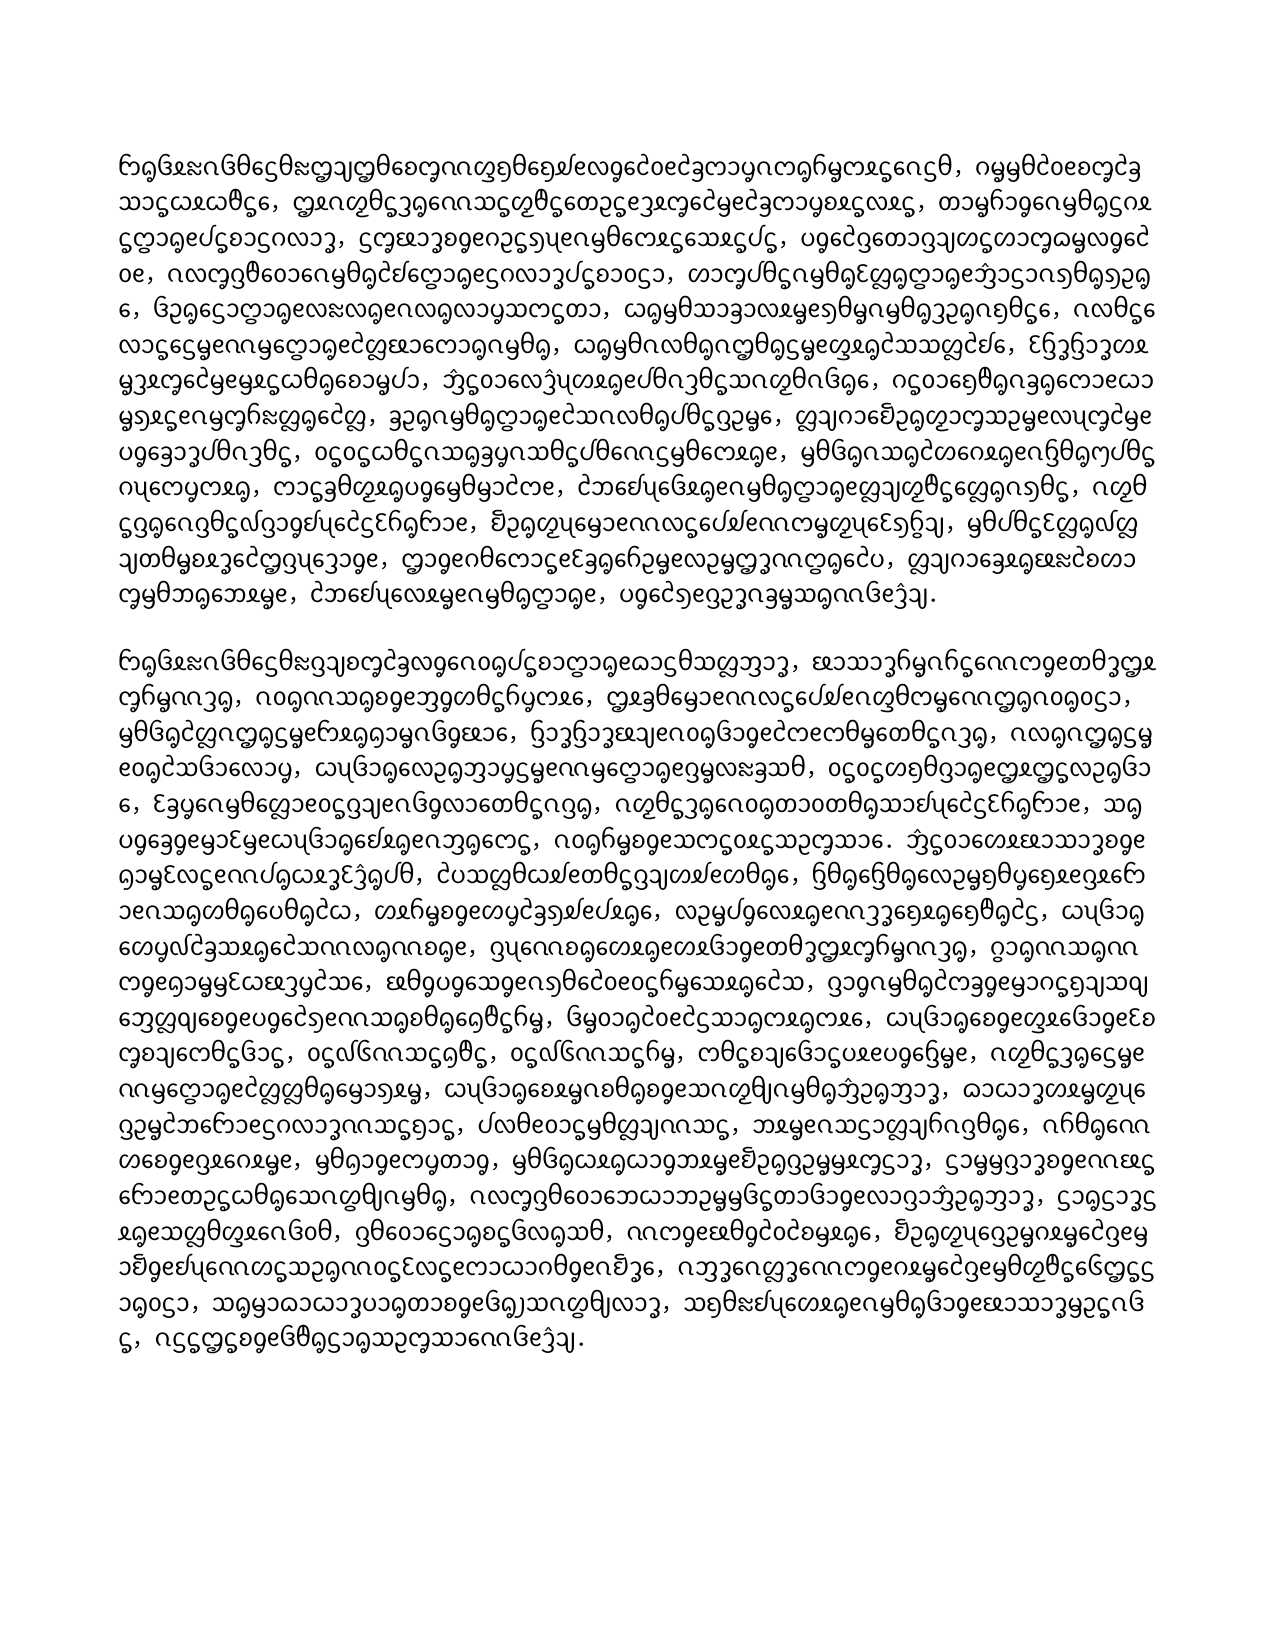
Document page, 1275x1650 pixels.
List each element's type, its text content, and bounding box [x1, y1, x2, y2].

text ᦝᧂᦑᦸᦰᦵᦑᦲᧈᦓᦲᦰᦗᦻᦗᦲᧈᦈᧅᦶᦐᦏᦲᧈᦏᦾᧉᦟᧁᧈᦺᦞᧉᦺᦃᦂᦱᧇᦵᦂᧂᦆᧄᦂᦸᧃᧈᦵᦓᦲ，ᦅᧄᦙᦲᦺᦞᧉᦈᧅᦺᦃᦉᦱᧃᦍᦸᦍᦹᧃᧈ，ᦗᦸᦵᦖᦲᧃᦡᧂᧈᦶᦉᧃᦖᦹᧃᧈᦎᦳᧃᧉᦡᦸᧅᧈᦺᦙᧉᦺᦃᦂᦱᧇᦈᦸᧃᦟᦸᧃ，ᦎᦱᧄᦆᦱᧁᧈᦵᦙᦲᧂᦓᦅᦸᧃᦦᦱᧂᧉᦔᧃᦈᦱᦓᦅᦟᦱᧆ，ᦓᧅᦕᦱᧆᦈᧁᧉᦅᦳᧃᦣᦴᧉᦵᦙᦲᧈᦂᦸᧃᧈᦉᦸᧃᦔᧃ，ᦢᧁᧈᦺᦋᧈᦎᦱᦋᦻᦠᧃᦠᦱᧅᦒᧄᦟᧁᧈᦺᦞᧉ，ᦵᦟᧅᦋᦹᧈᦞᦱᧈᦵᦙᦲᧂᦺᦊᧈᦦᦱᧂᧉᦓᦅᦟᦱᧆᦔᧃᦈᦱᦞᦓᦱ，ᦠᦱᧅᦔᦲᧃᦵᦙᦲᧂᦷᦜᧂᦦᦱᧂᧉᦁᦱᦓᦱᦵᦣᦲᧂᦣᦳᧂᧈ，ᦑᦳᧂᧈᦓᦱᦦᦱᧂᧉᦟᦰᦟᧂᧉᦵᦟᧂᦟᦱᧇᦉᦂᧃᦎᦱ，ᦍᧂᦙᦲᦉᦱᦃᦱᦟᦸᧄᧉᦣᦲᧄᦵᦙᦲᧂᦡᦳᧂᦵᦏᦲᧃᧈ，ᦵᦟᦲᧃᧈᦟᦱᧃᧈᦓᧄᧉᦶᦙᧈᦦᦱᧂᧉᦺᦜᦕᦱᧈᦂᦱᧂᦵᦙᦲᧂ，ᦍᧂᦙᦲᦵᦟᦲᧂᦵᦗᦲᧂᦓᧄᧉᦐᦸᧂᦺᦉᦉᦜᦺᦊᧈ，ᦷᦌᧆᦌᦱᧆᦠᦸᧄᦡᦸᧅᧈᦺᦙᧉᦙᦸᧃᦍᦲᧂᧈᦈᦱᧄᦔᦱ，ᦁᧃᦞᦱᧈᦟᦤᦴᦠᦸᧂᧉᦔᦲᦵᦡᦲᧃᦉᦵᦖᦲᦵᦑᧂᧈ，ᦅᧃᦞᦱᧈᦏᦹᧂᦵᦃᧂᧈᦂᦱᧉᦍᦱᧄᦣᦸᧃᧉᦵᦙᧅᦆᦰᦜᧂᧈᦺᦜ，ᦃᦳᧂᦵᦙᦲᧂᦦᦱᧂᧉᦺᦉᦵᦟᦲᧂᦔᦲᧃᦋᦳᧄᧈ，ᦜᦻᦅᦱᧈᦚᦳᧂᦖᦱᧅᦉᦳᧄᧉᦟᦴᧅᦺᦙᧉᦢᧁᧈᦃᦱᧆᦔᦲᦵᦡᦲᧃ，ᦞᧃᦞᧃᦍᦲᧃᦵᦉᧂᦃᧇᦵᦉᦲᧃᦔᦲᧈᦶᦓᦙᦲᧈᦂᦸᧂᧉ，ᦙᦲᦑᧂᦵᦉᧂᦺᦠᧈᦅᦸᧂᧉᦵᦌᦲᧂ᧕ᦔᦲᧃᦅᦴᧈᦂᧇᦂᦸᧂ，ᦂᦱᧃᦃᦲᦖᦸᧂᦢᧁᧈᦙᦲᦙᦱᦺᦂᧉ，ᦺᦘᧈᦊᦴᧈᦑᦸᧂᧉᦵᦙᦲᧂᦦᦱᧂᧉᦜᦻᦖᦹᧃᧈᦜᧂᦵᦣᦲᧃ，ᦵᦖᦲᧃᦋᧂᧈᦵᦋᦲᧃ᧞ᦋᦱᧁᦊᦴᧈᦺᦓᦷᦆᧂᦝᦱᧉ，ᦚᦳᧂᦖᦴᧈᦙᦱᧉᦶᦟᧃᧈᦔᦾᧉᦶᦂᧄᦖᦴᧈᦷᦣᦩᦻ，ᦙᦲᦔᦲᧃᦷᦜᧂ᧞ᦜᦻᦎᦲᧄᦈᦸᧆᧈᦺᦗᦋᦴᧈᦡᦱᧁᧉ，ᦗᦱᧁᧉᦅᦲᧈᦂᦱᧃᧉᦷᦃᧂᧈᦆᦳᧄᧉᦟᦳᧄᦗᧆᦶᦦᧂᧈᦺᦢ，ᦜᦻᦅᦱᧈᦃᦸᧂᦕᦰᦺᦈᦠᦱᧅᦙᦲᦘᧂᧈᦘᦸᧄᧉ，ᦺᦘᧈᦊᦴᧈᦟᦸᧄᧉᦵᦙᦲᧂᦦᦱᧂᧉ，ᦢᧁᧈᦺᦣᧉᦋᦳᧆᦵᦃᧄᦉᧂᦶᦑᧉᦤᦻ． [118, 118, 1157, 613]
text ᦝᧂᦑᦸᦰᦵᦑᦲᧈᦓᦲᦰᦋᦻᦈᧅᦺᦃᦟᧁᧈᦵᦞᧂᦔᧃᦈᦱᦦᦱᧂᧉᦒᦱᦓᦲᦉᦜᦀᦱᧆ，ᦕᦱᦉᦱᧆᦆᧄᦵᦆᧃᧈᦶᦂᧁᧉᦎᦲᧆᦗᦸᧅᦆᧄᦶᦡᧂ，ᦵᦞᧂᦶᦉᧂᦈᧁᧉᦀᧁᦠᦲᧃᦆᧇᦂᦸᧈ，ᦗᦸᦃᦲᧈᦙᦱᧉᦶᦟᧃᧈᦔᦾᧉᦵᦐᦲᦂᧄᧈᦶᦗᧂᦵᦞᧂᦞᦓᦱ，ᦙᦲᦑᧂᦺᦜᦵᦗᧂᦓᧄᧉᦝᦸᧂᦇᦱᧄᦵᦑᧁᦕᦱᧈ，ᦌᦱᧆᦌᦱᧆᦕᦻᧉᦵᦞᧂᦑᦱᧁᧉᦺᦂᧉᦂᦲᧄᧈᦎᦲᧃᦵᦡᧂ，ᦵᦟᧂᦵᦗᧂᦓᧄᧉᦞᧂᦺᦉᦑᦱᧈᦟᦱᧇ，ᦍᦴᦑᦱᧂᧈᦟᦳᧂᦀᦱᧇᦓᧄᧉᦶᦙᧈᦦᦱᧂᧉᦋᧄᦟᦰᦃᦉᦲ，ᦞᧃᦞᧃᦠᦏᦲᦋᦱᧂᧉᦗᦸᦗᧃᦟᦳᧂᦑᦱᧈ，ᦷᦃᧇᧈᦵᦙᦲᧈᦜᦱᧉᦞᧃᦋᦻᧉᦵᦑᧁᦟᦱᧈᦎᦲᧃᦵᦋᧂ，ᦵᦖᦲᧃᦡᧂᧈᦵᦞᧂᦎᦱᦞᦎᦲᧂᦉᦱᦊᦴᧈᦺᦓᦷᦆᧂᦝᦱᧉ，ᦉᧂᦢᧁᧈᦃᧁᧉᦙᦱᦷᦙᧉᦍᦴᦑᦱᧂᧈᦊᦸᧂᧉᦵᦀᧂᧈᦂᧃ，ᦵᦞᧂᦆᧄᦈᧁᧉᦉᦂᧃᦞᦸᧃᦉᦳᧅᦉᦱᧈ．ᦁᧃᦞᦱᧈᦠᦸᦕᦱᦉᦱᧆᦈᧁᧉᦇᦱᧄᦷᦟᧃᧉᦶᦔᧂᦍᦸᧆᦷᦤᧂᦔᦲ，ᦺᦢᦉᦜᦲᦍᦾᧉᦎᦲᧃᦋᦻᦠᦾᧉᦠᦲᧂᧈ，ᦌᦲᧂᧈᦌᦲᧂᧈᦟᦳᧄᦏᦲᧇᧈᦏᦸᧉᦋᦸᧈᦝᦱᧉᦵᦉᧂᦠᦲᧂᧈᦢᦲᧂᦺᦍ，ᦠᦸᦆᧄᦈᧁᧉᦠᧇᦺᦃᦣᦾᧉᦔᦸᧂᧈ，ᦟᦳᧄᦔᧁᧈᦟᦸᧂᧉᦶᦡᧆᧈᦏᦸᧂᧈᦏᦹᧂᦺᦓ，ᦍᦴᦑᦱᧂᧈᦠᧇ᧞ᦺᦃᦉᦸᧂᧈᦺᦉᦶᦟᧂᦶᦈᧂᧉ，ᦋᦴᧈᦶᦈᧂᧈᦠᦸᧂᧉᦠᦸᦑᦱᧁᧉᦎᦲᧆᦗᦸᧅᦆᧄᦶᦡᧂ，ᦨᦱᧂᦶᦉᧂᦶᦂᧁᧉᦇᦱᧄᦙᦷᦍᦕᦡᧇᦺᦉᧈ，ᦕᦲᧁᦢᧁᧈᦉᧁᧉᦵᦣᦲᧈᦺᦞᧉᦞᧃᦆᧄᧈᦉᦸᧂᧈᦺᦉ，ᦋᦱᧁᦵᦙᦲᧂᦺᦂᦃᧁᧉᦙᦱᦅᧃᦏᦻᦉᦽᧈᦀᦜᦽᧈᦈᧁᧉᦢᧁᧈᦺᦣᧉᦶᦉᧂᦈᦲᧂᧈᦇᦹᧃᦆᧄ，ᦑᧄᦞᦱᧂᦺᦞᧉᦺᦓᦉᦱᧂᦂᦸᧂᦂᦸᧈ，ᦍᦴᦑᦱᧂᧈᦈᧁᧉᦐᦸᧈᦑᦱᧁᧉᦷᦈᧅᦈᦻᧈᦂᦲᧃᦑᦱᧃ，ᦞᧃ᧞᧖ᦶᦉᧃᦇᦹᧃ，ᦞᧃ᧞᧖ᦶᦉᧃᦆᧄ，ᦂᦲᧃᦈᦻᧈᦑᦱᧃᦢᦸᧉᦢᧁᧈᦌᧄᧉ，ᦵᦖᦲᧃᦡᧂᧈᦓᧄᧉᦶᦙᧈᦦᦱᧂᧉᦺᦜᦜᦲᧂᧈᦙᦱᦣᦸᧄ，ᦍᦴᦑᦱᧂᧈᦈᦸᧄᦵᦈᦲᧂᦈᧁᧉᦉᦵᦖᧀᦵᦙᦲᧂᦁᦳᧂᦀᦱᧆ，ᦒᦱᦍᦱᧆᦠᦸᧄᦖᦴᧈᦋᦳᧄᦺᦘᧈᦝᦱᧉᦓᦅᦟᦱᧆᦶᦉᧃᦏᦱᧃ，ᦔᦟᦲᧉᦞᦱᧃᦙᦲᦜᦻᦶᦉᧃ，ᦘᦸᧄᧉᦵᦉᦓᦱᦜᦻᦆᦵᦋᦲᧂᧈ，ᦵᦆᦲᧂᧈᦶᦠᧈᦈᧁᧉᦋᦸᧈᦅᦸᧄᧉ，ᦙᦲᦇᦱᧁᧉᦂᧇᦎᦱᧁ，ᦙᦲᦑᧂᦍᦸᧂᦍᦱᧁᦘᦸᧄᧉᦚᦳᧂᦋᦳᧄᦙᦸᧅᦓᦱᧆ，ᦓᦱᧄᦙᦋᦱᧆᦈᧁᧉᦶᦕᧃᧈᦝᦱᧉᦎᦳᧃᦍᦲᧂᧈᦉᦵᦛᧀᦵᦙᦲᧂ，ᦵᦟᧅᦋᦲᧈᦞᦱᧈᦘᦍᦱᦘᦳᧄᦙᦑᧃᦎᦱᦑᦱᧁᧉᦟᦱᦋᦱᦁᦳᧂᦀᦱᧆ，ᦓᦱᧂᦓᦱᧆᦓᦸᧂᧉᦉᦜᦲᦐᦸᧈᦵᦑᦞᦲ，ᦋᦲᧈᦞᦱᧈᦓᦱᧂᦈᧃᦑᦟᧂᦉᦲ，ᦶᦂᧁᧉᦕᦲᧁᦺᦞᦺᦈᦙᦸᧂᧈ，ᦚᦳᧂᦖᦴᧈᦋᦳᧄᦅᦸᧄᧈᦺᦋᧉᦙᦱᦚᧁᧉᦊᦴᧈᦶᦠᧃᦉᦳᧂᦶᦞᧃᦷᦟᧃᧉᦂᦱᦍᦱᦅᦲᧁᧉᦵᦚᧆᧈ，ᦵᦀᧆᧈᦵᦜᧆᧈᦶᦂᧁᧉᦅᦸᧄᧈᦺᦋᧉᦙᦲᦖᦹᧃᧈ᧖ᦗᧃᦓᦱᧂᦞᦓᦱ，ᦉᧂᦙᦱᦒᦱᦍᦱᧆᦢᦱᧂᦎᦱᦈᧁᧉᦑᧂ᧒ᦉᦵᦛᧀᦟᦱᧆ，ᦉᦏᦲᦰᦊᦴᧈᦠᦸᧂᧉᦵᦙᦲᧂᦑᦱᧁᧉᦕᦱᦉᦱᧆᦙᦳᧃᦵᦑᧃ，ᦵᦓᧃᦗᧃᦈᧁᧉᦑᦹᧂᦓᦱᧂᦉᦳᧅᦉᦱᧈᦶᦑᧉᦤᦻ． [118, 613, 1157, 1357]
